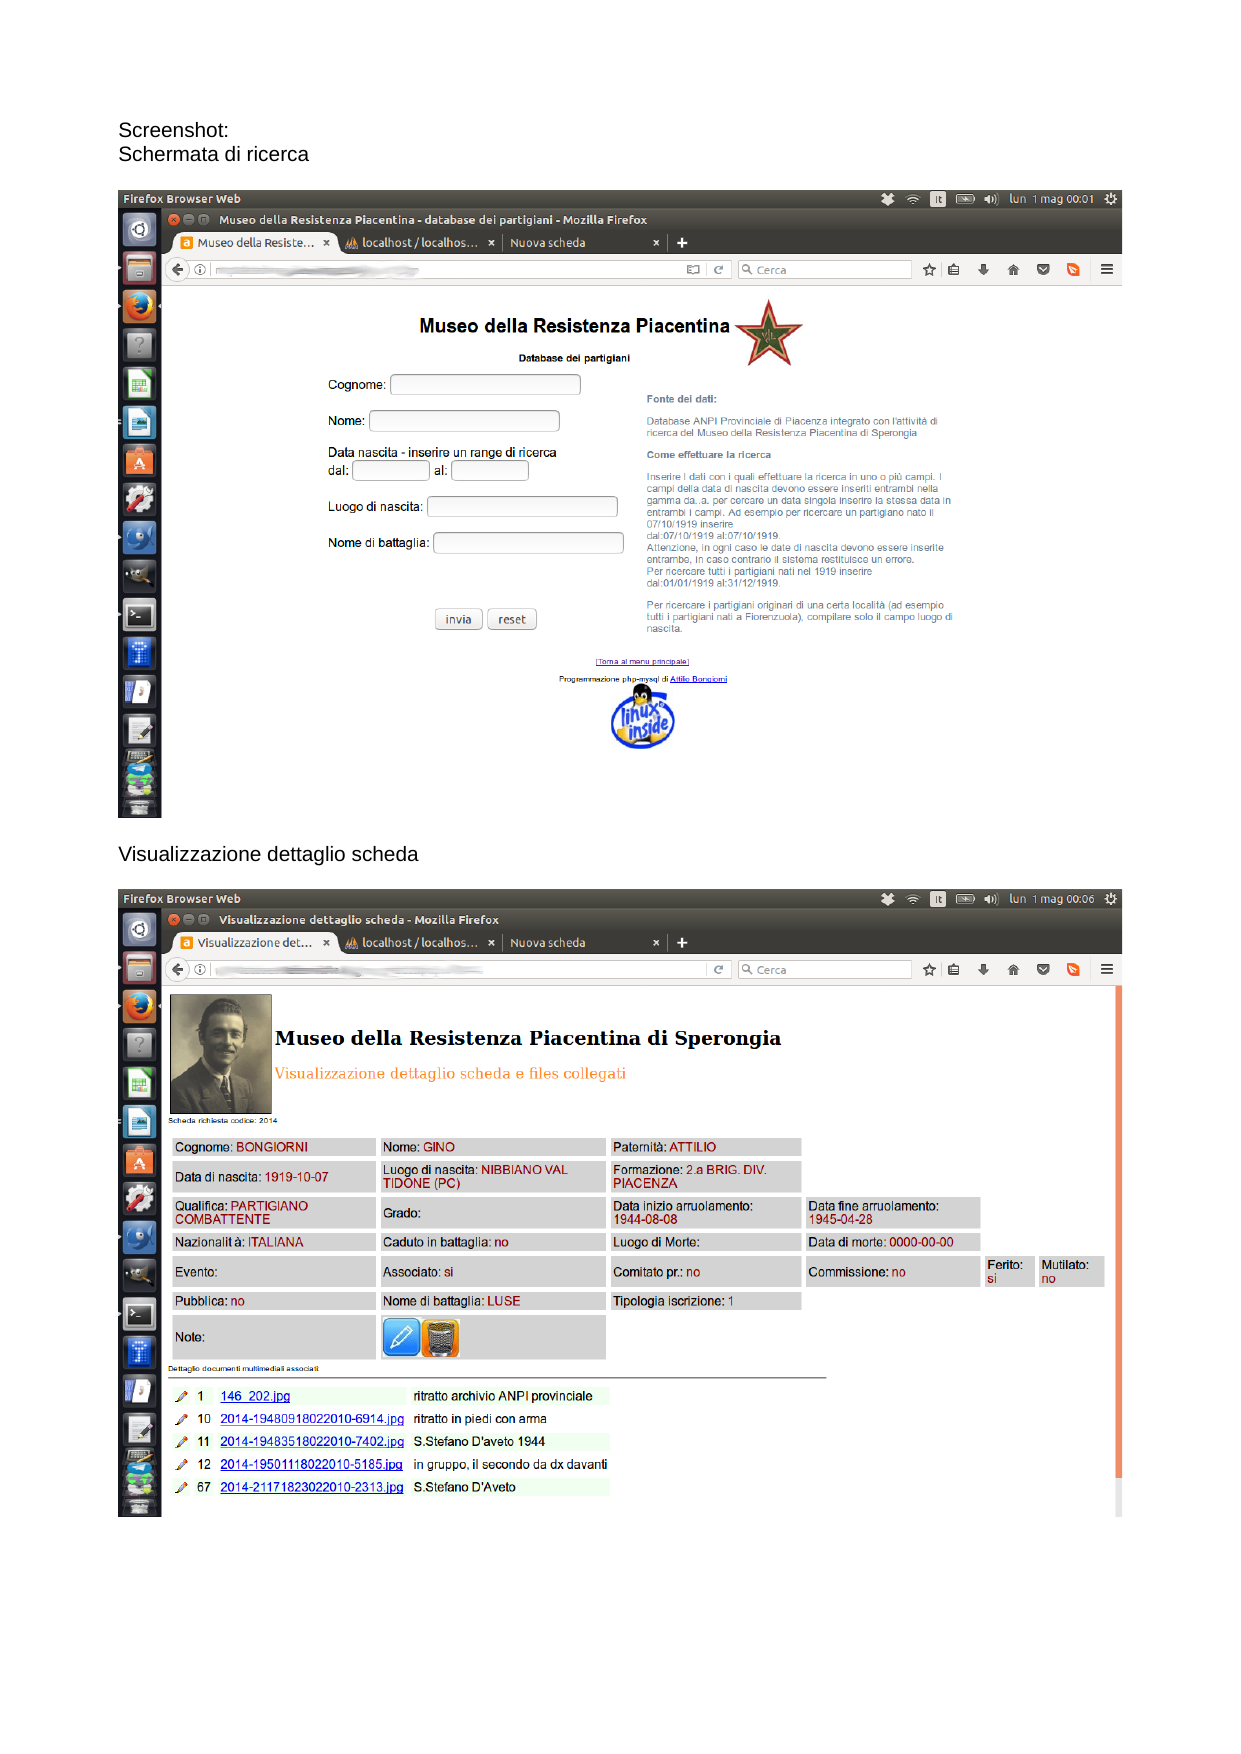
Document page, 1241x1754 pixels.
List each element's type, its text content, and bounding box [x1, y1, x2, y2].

text Visualizzazione dettaglio scheda [118, 841, 1122, 865]
picture [118, 190, 1123, 818]
text Schermata di ricerca [118, 142, 1122, 166]
text Screenshot: [118, 118, 1122, 142]
picture [118, 889, 1123, 1517]
